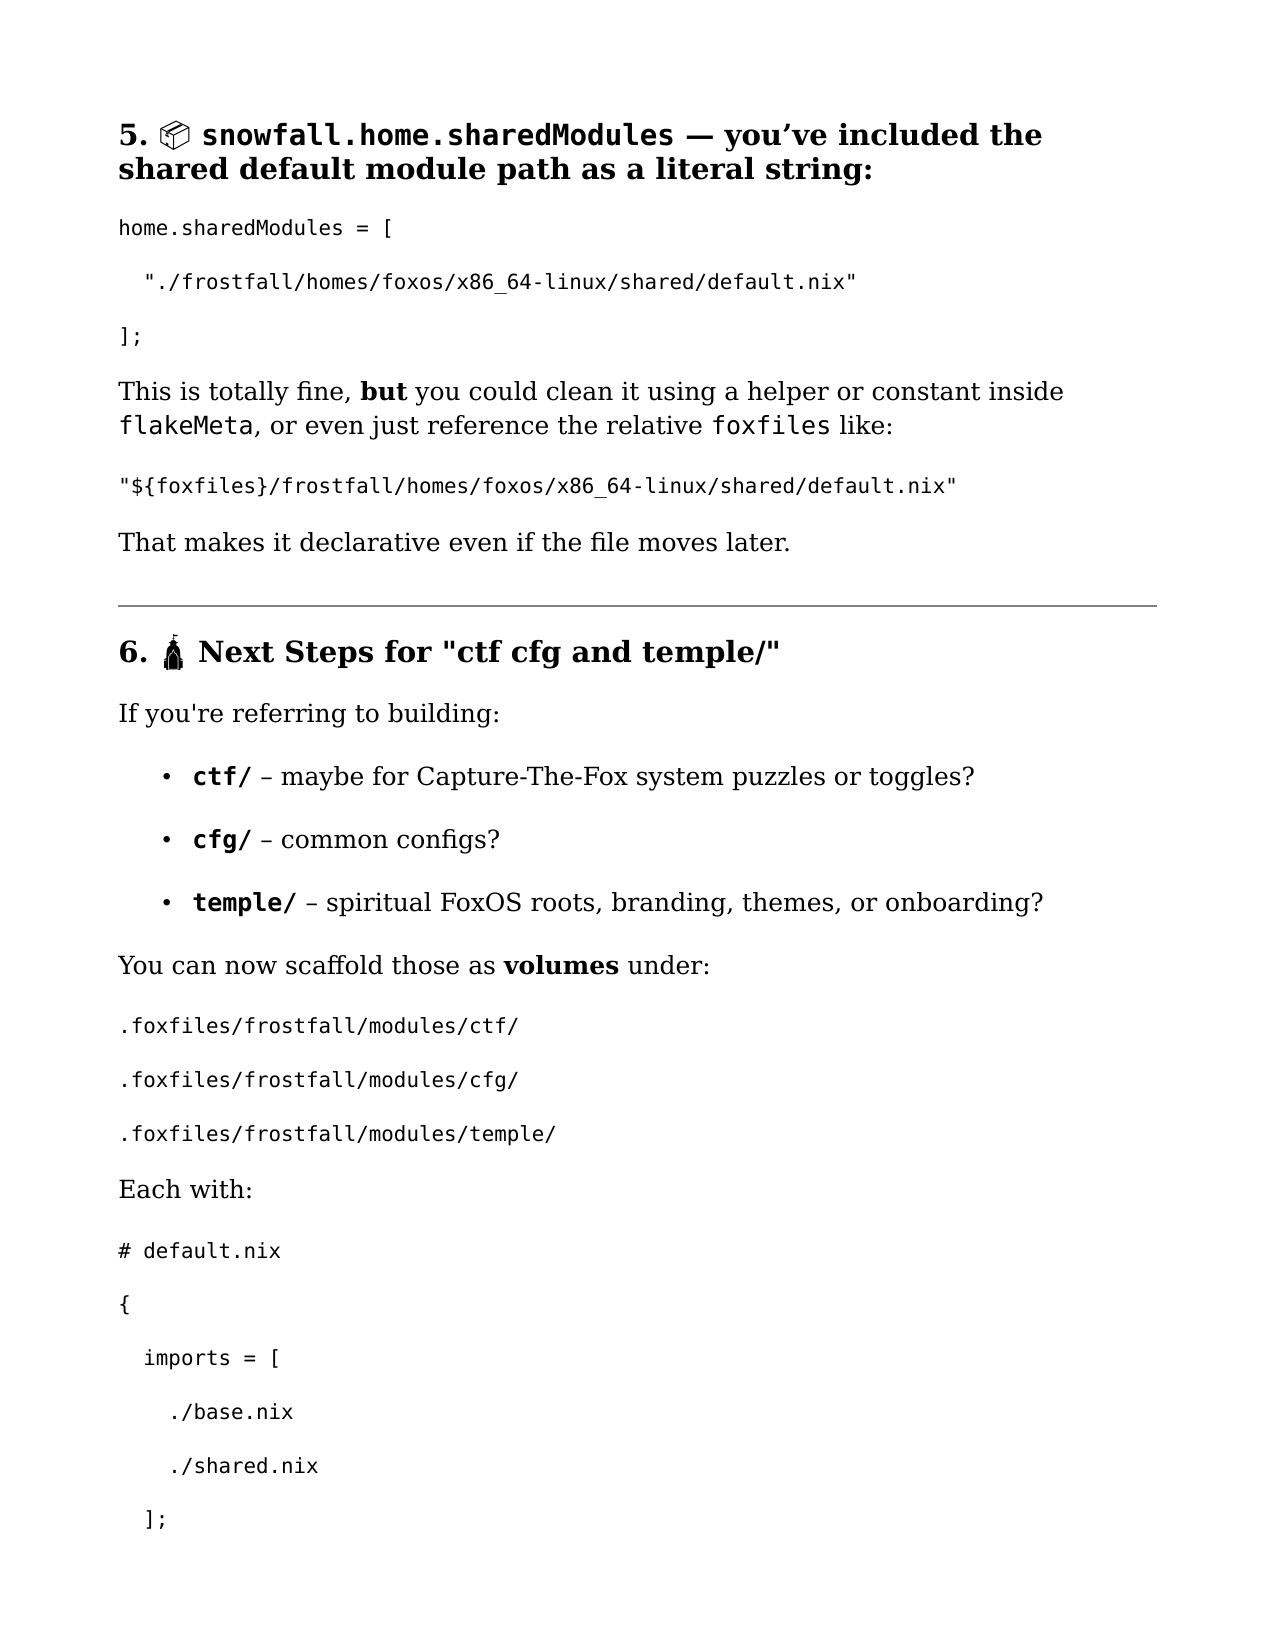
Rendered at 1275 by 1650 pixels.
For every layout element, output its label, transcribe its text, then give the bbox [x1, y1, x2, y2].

subtitle 6. 🛕 Next Steps for "ctf cfg and temple/" [118, 635, 172, 670]
text ./shared.nix [118, 1454, 1157, 1478]
text .foxfiles/frostfall/modules/temple/ [118, 1122, 1157, 1146]
text { [118, 1292, 1157, 1317]
text "${foxfiles}/frostfall/homes/foxos/x86_64-linux/shared/default.nix" [118, 474, 1157, 498]
text Each with: [118, 1176, 1157, 1205]
list cfg/ – common configs? [162, 825, 1157, 854]
text imports = [ [118, 1346, 1157, 1371]
subtitle 5. 📦 snowfall.home.sharedModules — you’ve included the shared default module path as a literal string: [118, 118, 1157, 187]
list temple/ – spiritual FoxOS roots, branding, themes, or onboarding? [162, 888, 1157, 917]
subtitle 6. 🛕 Next Steps for "ctf cfg and temple/" [173, 635, 1157, 670]
text "./frostfall/homes/foxos/x86_64-linux/shared/default.nix" [118, 270, 1157, 294]
text ]; [118, 1507, 1157, 1532]
text You can now scaffold those as volumes under: [118, 951, 1157, 981]
text home.sharedModules = [ [118, 216, 1157, 240]
text If you're referring to building: [118, 699, 1157, 728]
text # default.nix [118, 1239, 1157, 1263]
text This is totally fine, but you could clean it using a helper or constant inside flakeMeta, or even just reference the relative foxfiles like: [118, 377, 1157, 440]
list ctf/ – maybe for Capture-The-Fox system puzzles or toggles? [162, 762, 1157, 791]
text ]; [118, 324, 1157, 348]
text .foxfiles/frostfall/modules/ctf/ [118, 1014, 1157, 1039]
text .foxfiles/frostfall/modules/cfg/ [118, 1068, 1157, 1092]
text That makes it declarative even if the file moves later. [118, 528, 1157, 557]
text ./base.nix [118, 1400, 1157, 1424]
